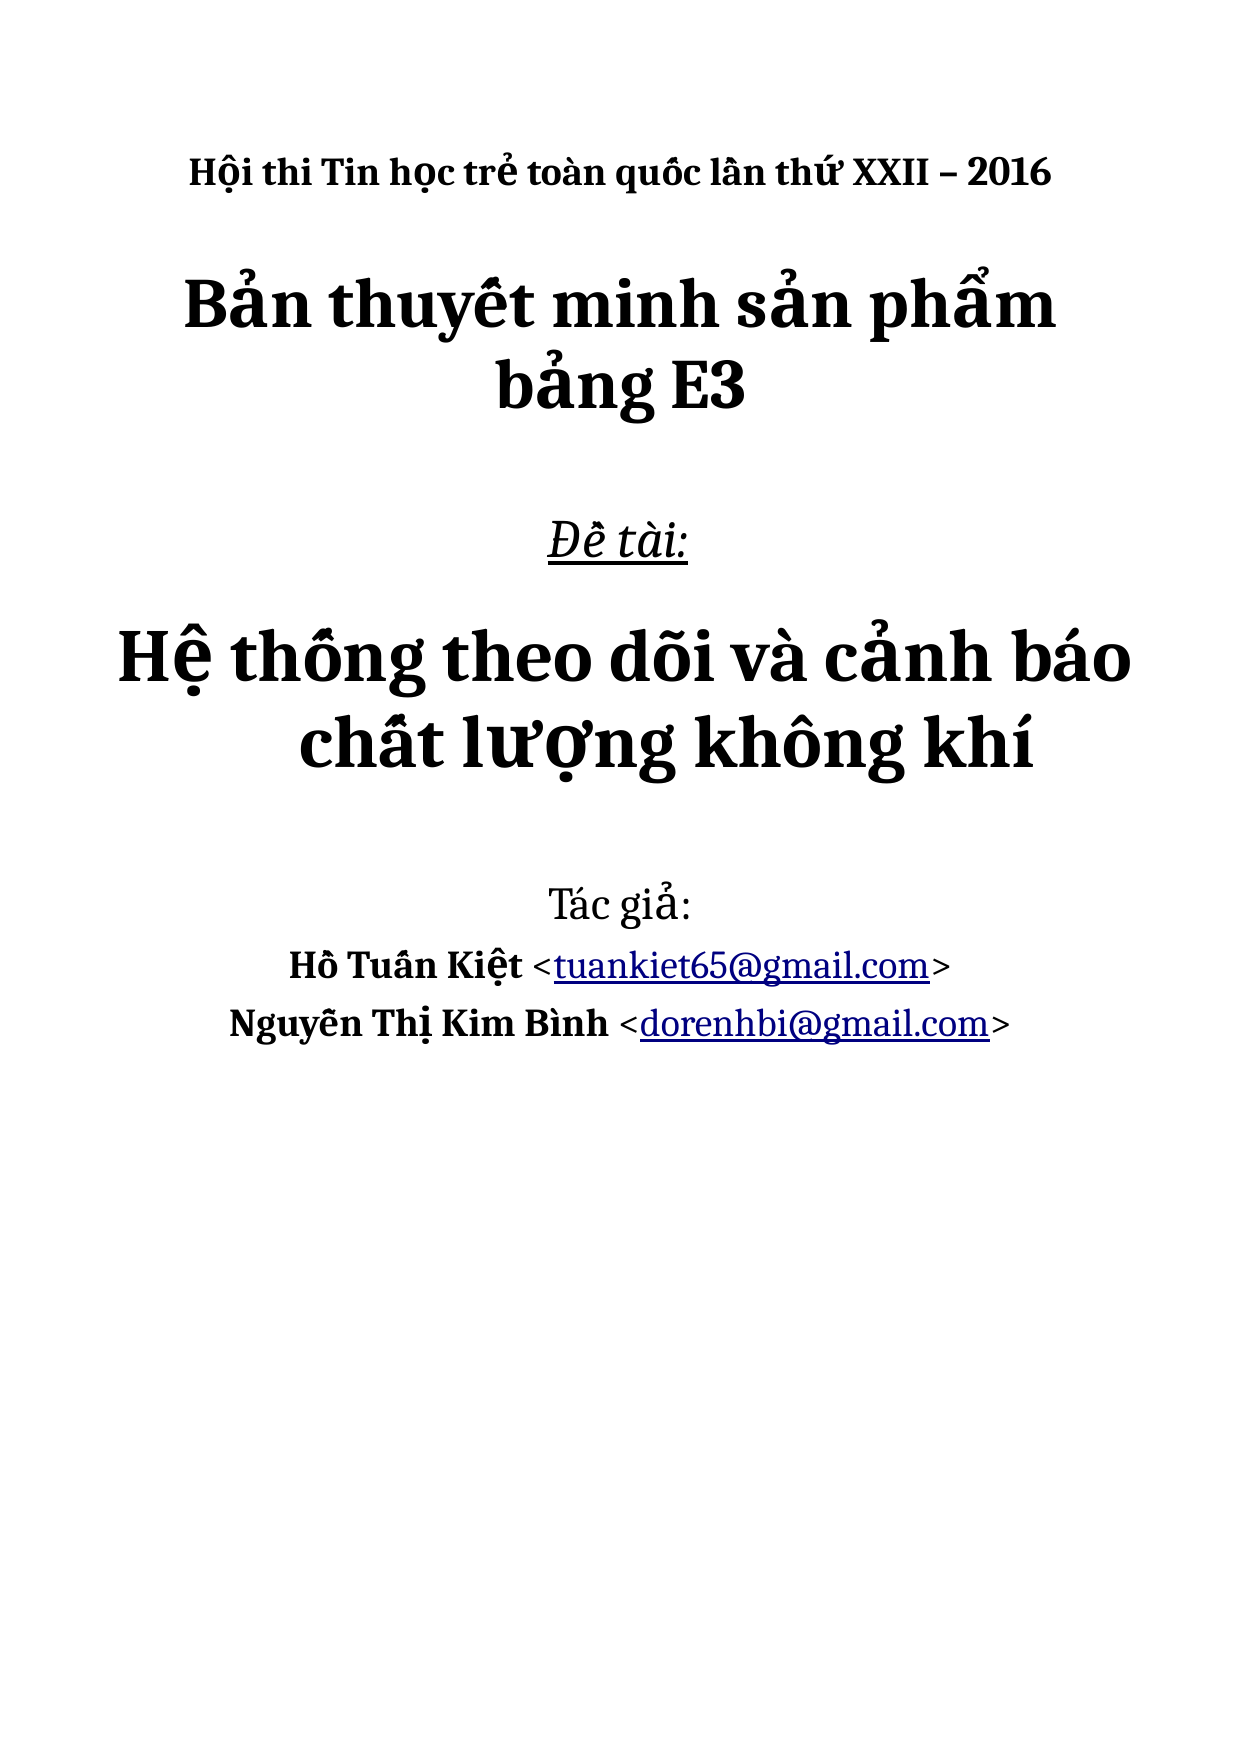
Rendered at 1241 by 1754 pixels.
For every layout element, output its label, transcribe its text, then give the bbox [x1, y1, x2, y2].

text Đề tài: [118, 509, 1122, 571]
text Nguyễn Thị Kim Bình <dorenhbi@gmail.com> [118, 1001, 1122, 1046]
text Bản thuyết minh sản phẩm bảng E3 [118, 264, 1122, 427]
text Tác giả: [118, 878, 1122, 931]
text Hồ Tuấn Kiệt <tuankiet65@gmail.com> [118, 943, 1122, 988]
subtitle Hệ thống theo dõi và cảnh báo chất lượng không khí [81, 614, 1169, 786]
subtitle Hội thi Tin học trẻ toàn quốc lần thứ XXII – 2016 [118, 148, 1122, 196]
